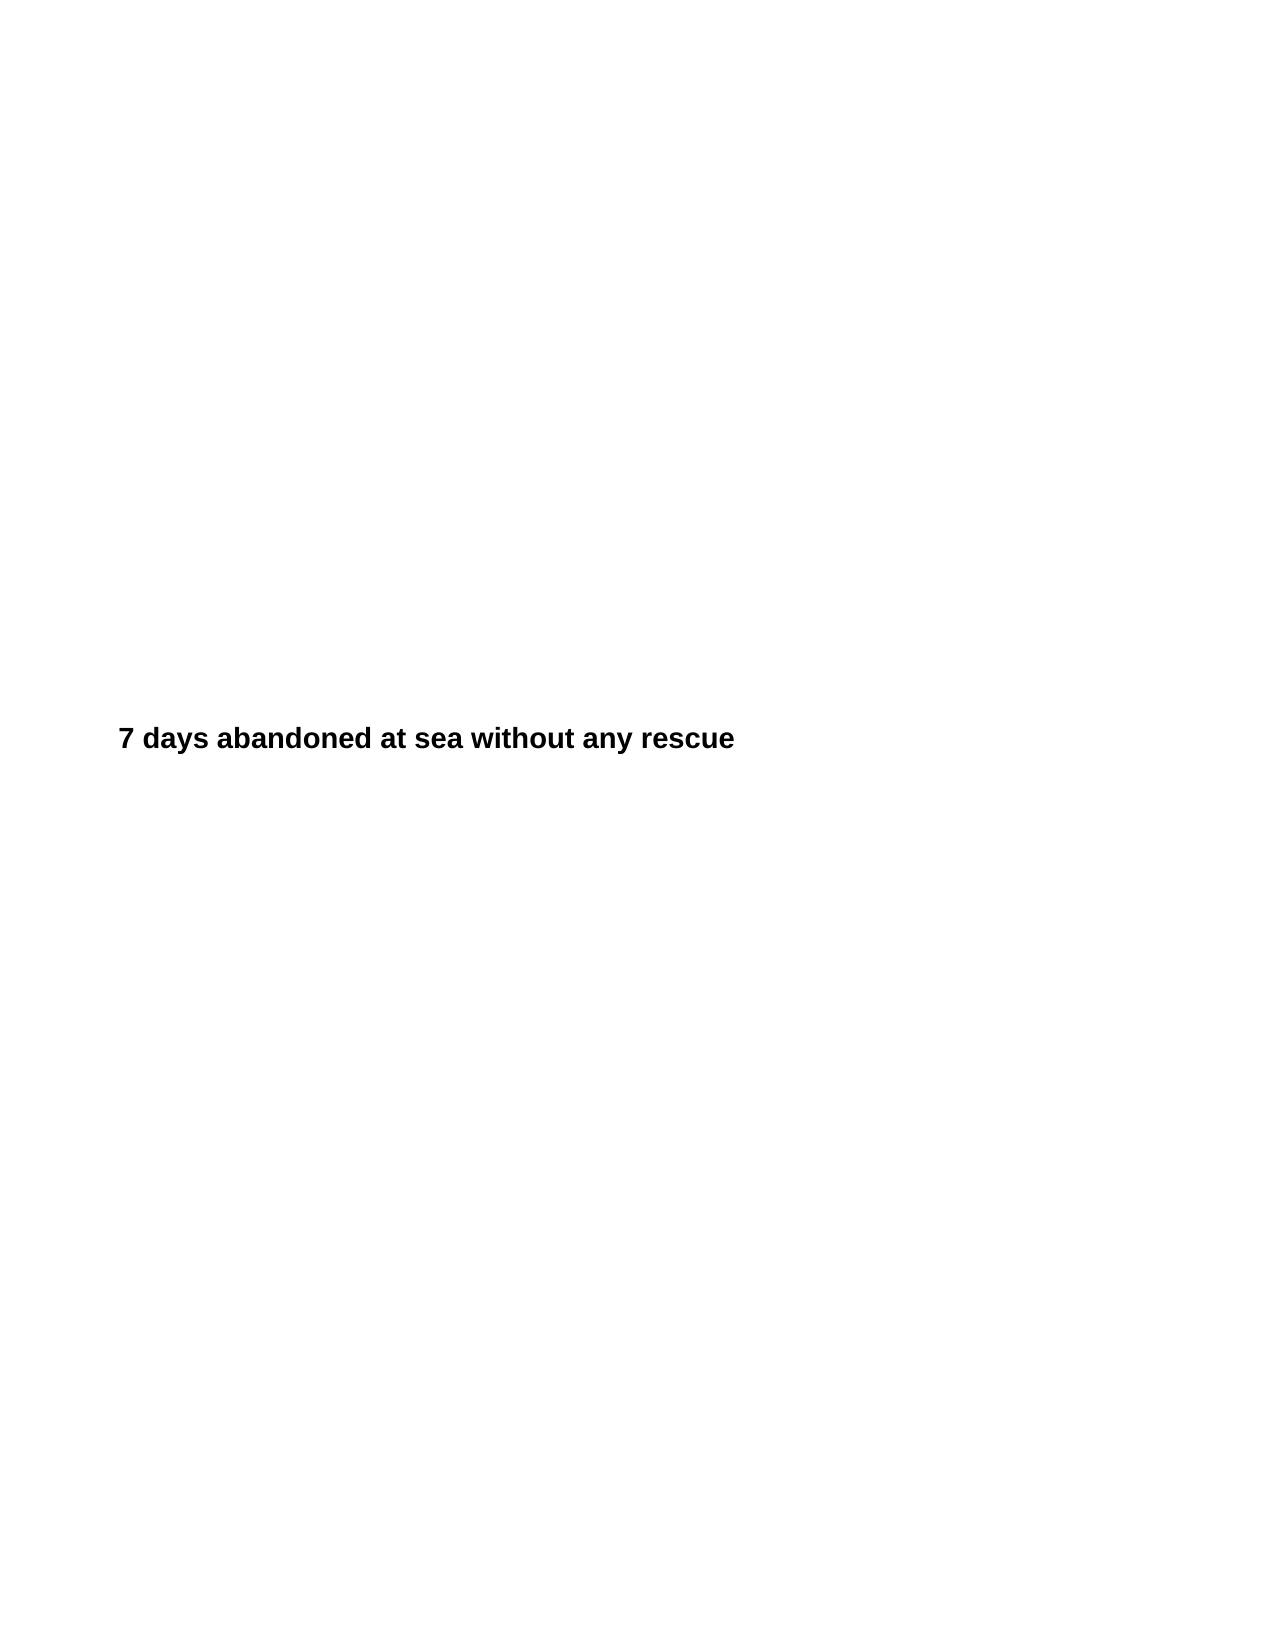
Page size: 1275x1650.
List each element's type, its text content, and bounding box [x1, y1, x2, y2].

text 7 days abandoned at sea without any rescue [118, 118, 1157, 754]
